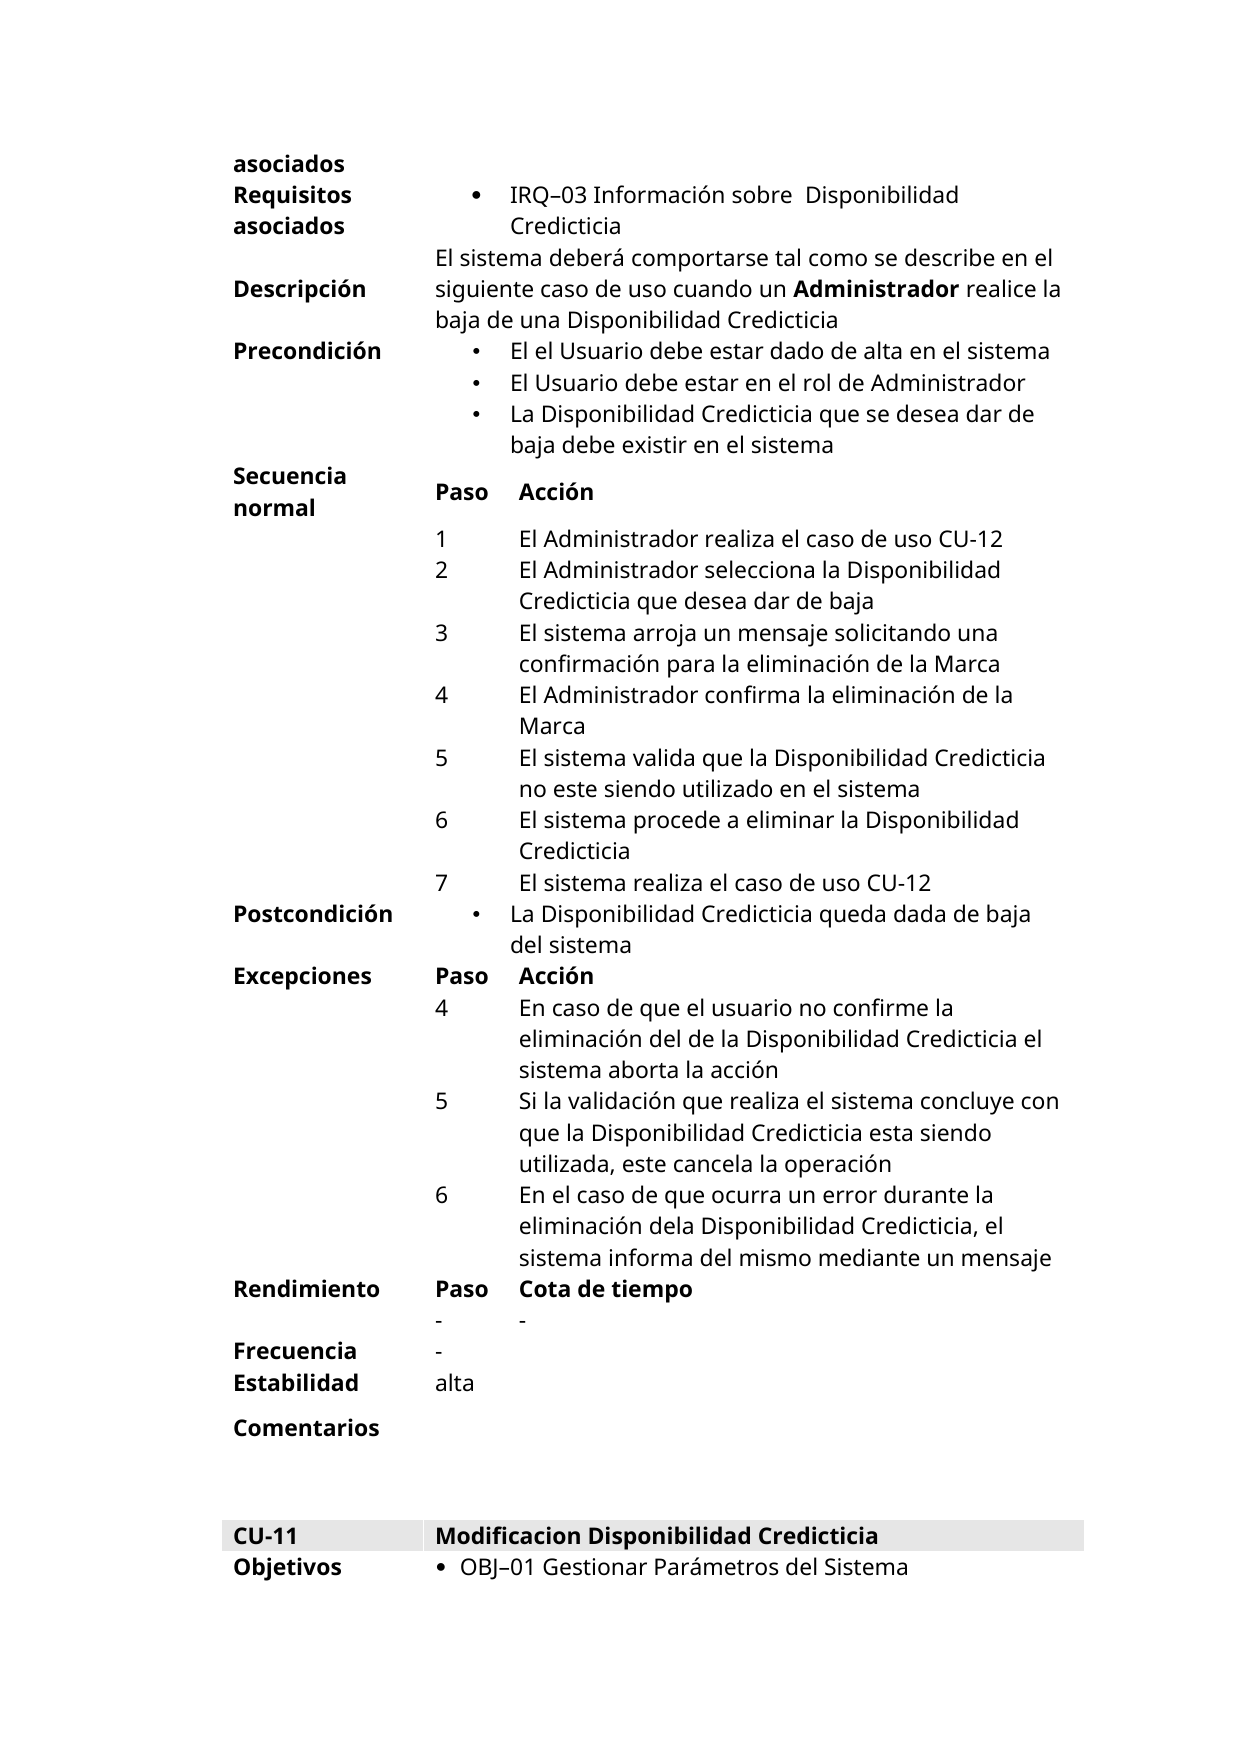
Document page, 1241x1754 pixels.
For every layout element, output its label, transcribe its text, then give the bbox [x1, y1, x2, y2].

table_cell El sistema procede a eliminar la Disponibilidad Credicticia [508, 804, 1081, 866]
table_cell 5 [424, 1085, 507, 1179]
table_cell Si la validación que realiza el sistema concluye con que la Disponibilidad Credicticia esta siendo utilizada, este cancela la operación [508, 1085, 1081, 1179]
table_cell 4 [424, 679, 507, 741]
table_cell Paso [424, 460, 507, 523]
table_cell Acción [508, 960, 1081, 991]
table_cell En el caso de que ocurra un error durante la eliminación dela Disponibilidad Credicticia, el sistema informa del mismo mediante un mensaje [508, 1179, 1081, 1273]
table_cell La Disponibilidad Credicticia queda dada de baja del sistema [424, 898, 1081, 960]
table_cell 1 [424, 523, 507, 554]
table_cell Postcondición [222, 898, 423, 960]
table_cell Frecuencia [222, 1335, 423, 1366]
table_cell El el Usuario debe estar dado de alta en el sistema El Usuario debe estar en el rol de Administrador La Disponibilidad Credicticia que se desea dar de baja debe existir en el sistema [424, 335, 1081, 460]
table_cell [424, 148, 1081, 179]
table_cell asociados [222, 148, 423, 179]
table_header Modificacion Disponibilidad Credicticia [424, 1520, 1084, 1551]
table_cell - [508, 1304, 1081, 1335]
table_cell Secuencia normal [222, 460, 423, 523]
table_cell alta [424, 1366, 1081, 1398]
table_cell Acción [508, 460, 1081, 523]
table_cell - [424, 1304, 507, 1335]
table_cell IRQ–03 Información sobre Disponibilidad Credicticia [424, 179, 1081, 241]
table_cell 6 [424, 804, 507, 866]
table_cell Objetivos [222, 1551, 423, 1606]
table_cell El sistema arroja un mensaje solicitando una confirmación para la eliminación de la Marca [508, 616, 1081, 679]
table_cell [222, 991, 423, 1085]
table_cell 7 [424, 866, 507, 898]
table_cell Requisitos asociados [222, 179, 423, 241]
table_cell [222, 523, 423, 898]
table_cell - [424, 1335, 1081, 1366]
table_cell Rendimiento [222, 1273, 423, 1304]
table_cell El sistema deberá comportarse tal como se describe en el siguiente caso de uso cuando un Administrador realice la baja de una Disponibilidad Credicticia [424, 241, 1081, 335]
table_cell [424, 1398, 1081, 1457]
table_cell Descripción [222, 241, 423, 335]
table_cell OBJ–01 Gestionar Parámetros del Sistema [424, 1551, 1084, 1606]
table_cell En caso de que el usuario no confirme la eliminación del de la Disponibilidad Credicticia el sistema aborta la acción [508, 991, 1081, 1085]
table_cell Paso [424, 1273, 507, 1304]
table_cell Excepciones [222, 960, 423, 991]
table_cell [222, 1304, 423, 1335]
table_cell Precondición [222, 335, 423, 460]
table_cell 5 [424, 741, 507, 804]
table_cell 2 [424, 554, 507, 616]
table_cell 6 [424, 1179, 507, 1273]
table_cell Estabilidad [222, 1366, 423, 1398]
table_cell El sistema valida que la Disponibilidad Credicticia no este siendo utilizado en el sistema [508, 741, 1081, 804]
table_cell El Administrador selecciona la Disponibilidad Credicticia que desea dar de baja [508, 554, 1081, 616]
table_cell 3 [424, 616, 507, 679]
table_cell 4 [424, 991, 507, 1085]
table_cell El Administrador confirma la eliminación de la Marca [508, 679, 1081, 741]
table_cell [222, 1085, 423, 1273]
table_cell Paso [424, 960, 507, 991]
table_cell El Administrador realiza el caso de uso CU-12 [508, 523, 1081, 554]
table_cell El sistema realiza el caso de uso CU-12 [508, 866, 1081, 898]
table_cell Cota de tiempo [508, 1273, 1081, 1304]
table_cell Comentarios [222, 1398, 423, 1457]
table_header CU-11 [222, 1520, 423, 1551]
